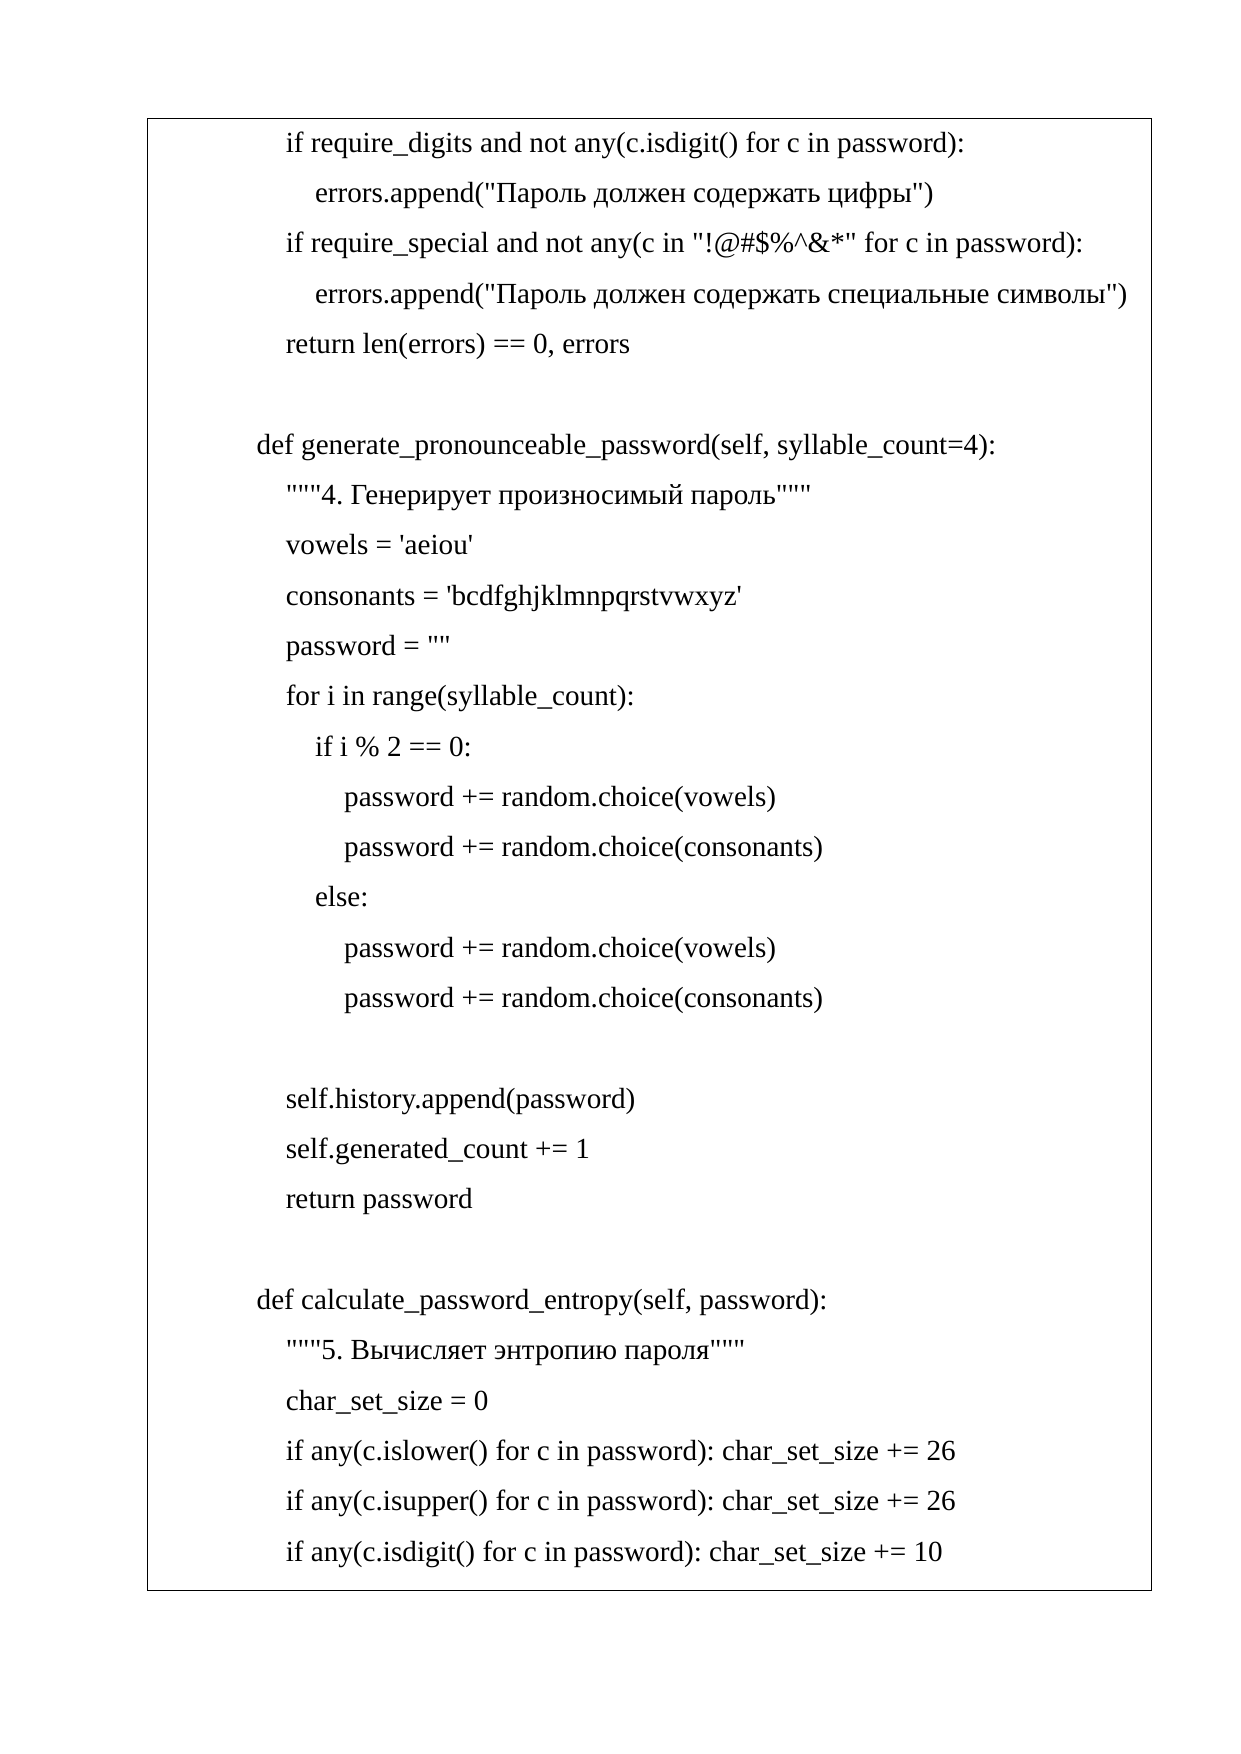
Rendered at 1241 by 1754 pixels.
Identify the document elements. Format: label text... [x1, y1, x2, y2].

table_header if require_digits and not any(c.isdigit() for c in password): errors.append("Пароль должен содержать цифры") if require_special and not any(c in "!@#$%^&*" for c in password): errors.append("Пароль должен содержать специальные символы") return len(errors) == 0, errors def generate_pronounceable_password(self, syllable_count=4): """4. Генерирует произносимый пароль""" vowels = 'aeiou' consonants = 'bcdfghjklmnpqrstvwxyz' password = "" for i in range(syllable_count): if i % 2 == 0: password += random.choice(vowels) password += random.choice(consonants) else: password += random.choice(vowels) password += random.choice(consonants) self.history.append(password) self.generated_count += 1 return password def calculate_password_entropy(self, password): """5. Вычисляет энтропию пароля""" char_set_size = 0 if any(c.islower() for c in password): char_set_size += 26 if any(c.isupper() for c in password): char_set_size += 26 if any(c.isdigit() for c in password): char_set_size += 10 [148, 119, 1151, 1589]
